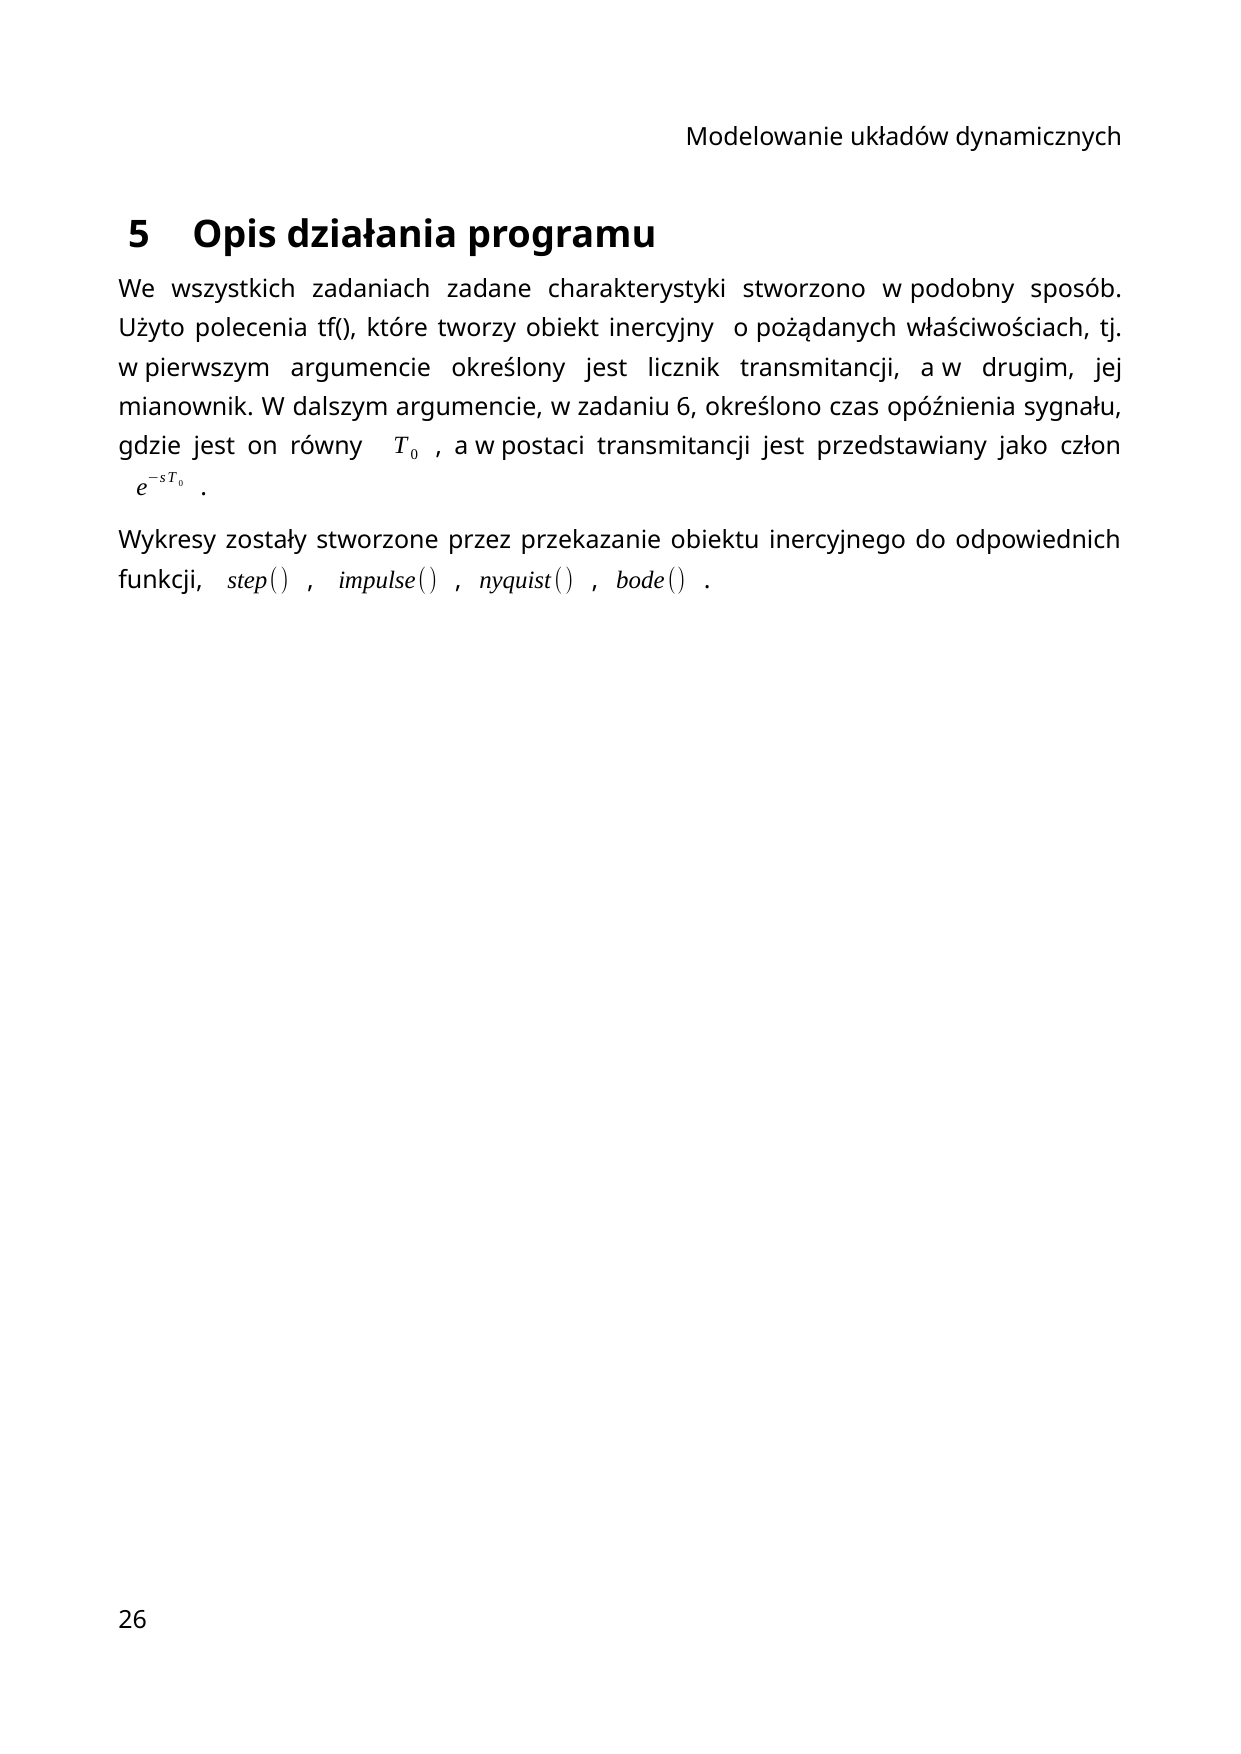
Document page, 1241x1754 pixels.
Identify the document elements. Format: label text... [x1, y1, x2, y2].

subtitle Opis działania programu [118, 207, 1122, 258]
text We wszystkich zadaniach zadane charakterystyki stworzono w podobny sposób. Użyto polecenia tf(), które tworzy obiekt inercyjny o pożądanych właściwościach, tj. w pierwszym argumencie określony jest licznik transmitancji, a w drugim, jej mianownik. W dalszym argumencie, w zadaniu 6, określono czas opóźnienia sygnału, gdzie jest on równy , a w postaci transmitancji jest przedstawiany jako człon. [118, 271, 1122, 502]
text Wykresy zostały stworzone przez przekazanie obiektu inercyjnego do odpowiednich funkcji, , ,,. [118, 522, 1122, 595]
